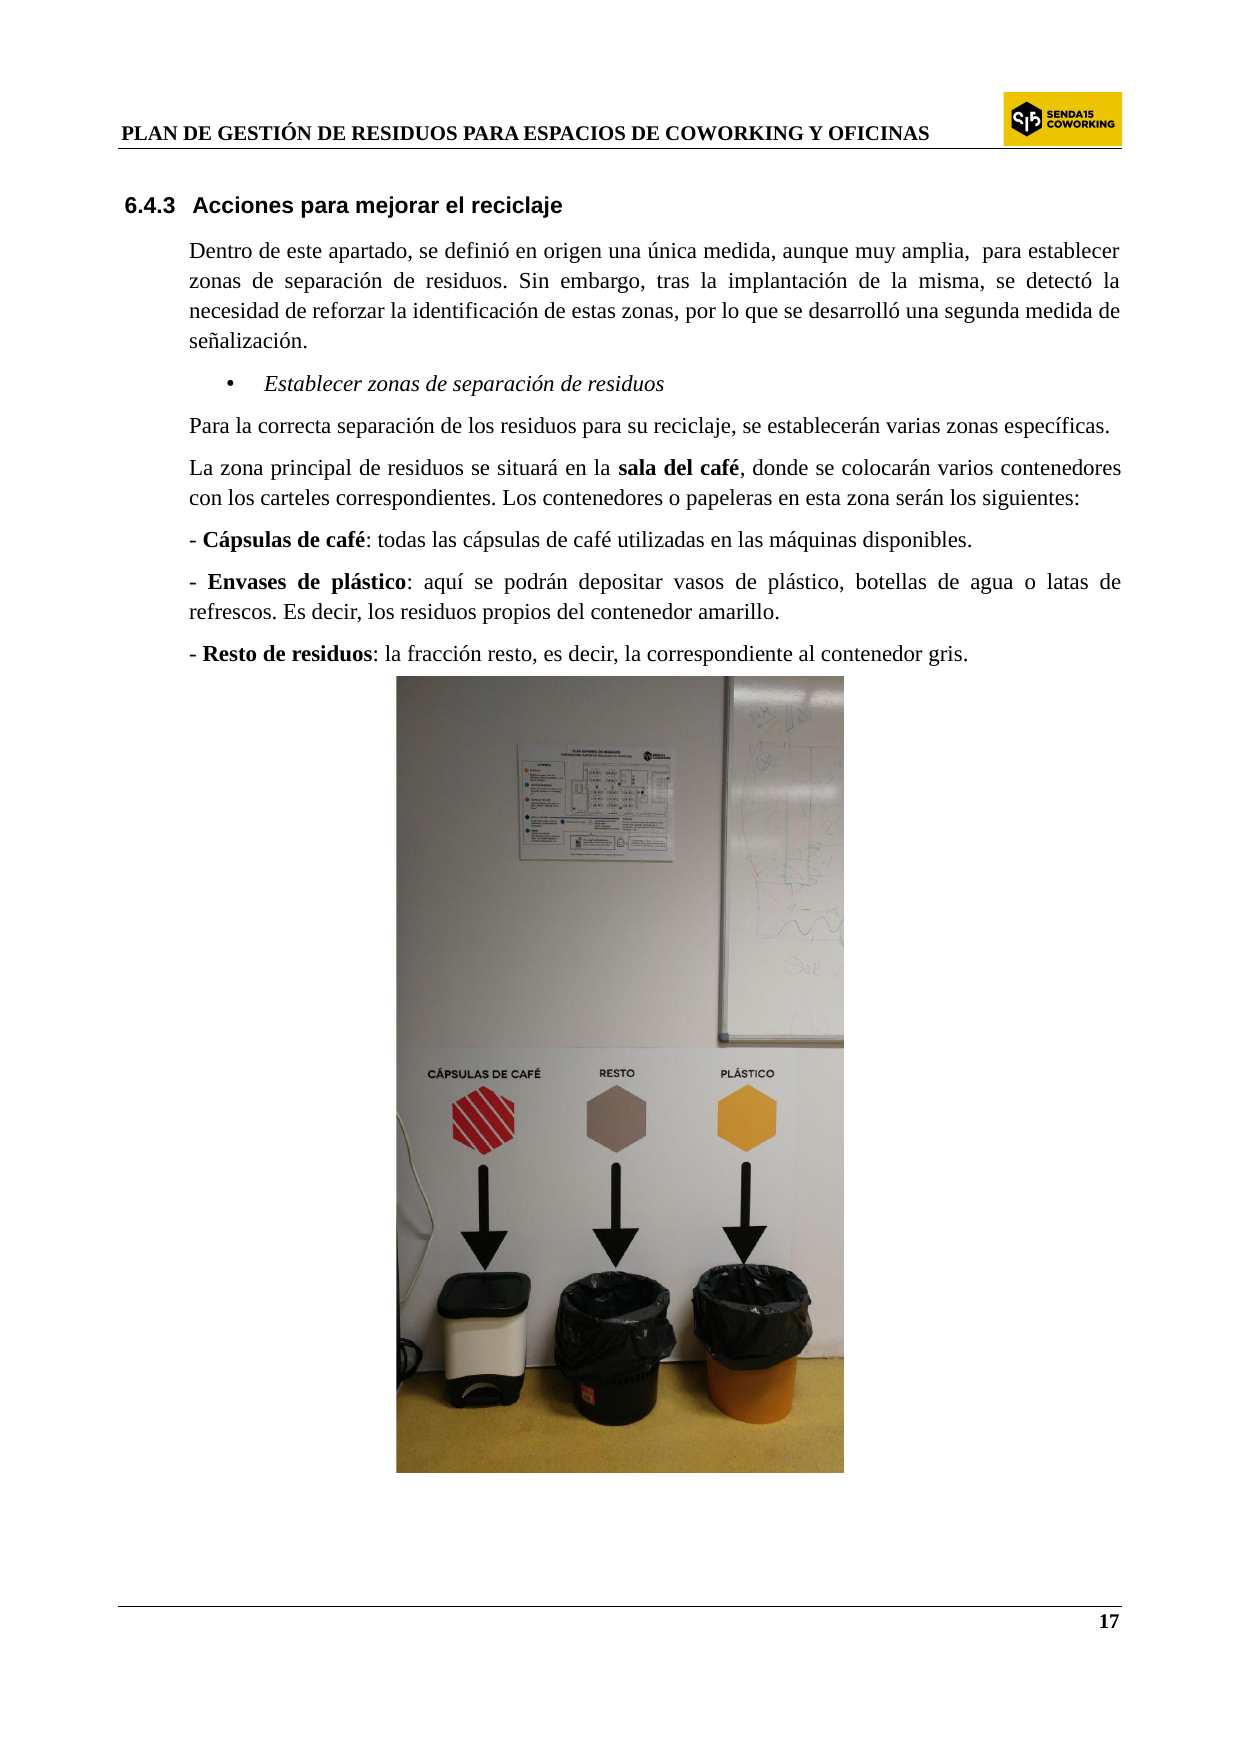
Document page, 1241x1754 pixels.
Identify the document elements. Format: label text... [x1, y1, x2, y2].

text Dentro de este apartado, se definió en origen una única medida, aunque muy amplia, para establecer zonas de separación de residuos. Sin embargo, tras la implantación de la misma, se detectó la necesidad de reforzar la identificación de estas zonas, por lo que se desarrolló una segunda medida de señalización. [189, 237, 1122, 354]
subtitle Acciones para mejorar el reciclaje [118, 192, 1122, 218]
list Establecer zonas de separación de residuos [226, 370, 1122, 396]
text - Envases de plástico: aquí se podrán depositar vasos de plástico, botellas de agua o latas de refrescos. Es decir, los residuos propios del contenedor amarillo. [189, 568, 1122, 625]
picture [396, 676, 844, 1473]
picture [1003, 92, 1123, 146]
text - Cápsulas de café: todas las cápsulas de café utilizadas en las máquinas disponibles. [189, 526, 1122, 552]
text - Resto de residuos: la fracción resto, es decir, la correspondiente al contenedor gris. [189, 641, 1122, 667]
text Para la correcta separación de los residuos para su reciclaje, se establecerán varias zonas específicas. [189, 412, 1122, 438]
text La zona principal de residuos se situará en la sala del café, donde se colocarán varios contenedores con los carteles correspondientes. Los contenedores o papeleras en esta zona serán los siguientes: [189, 454, 1122, 510]
